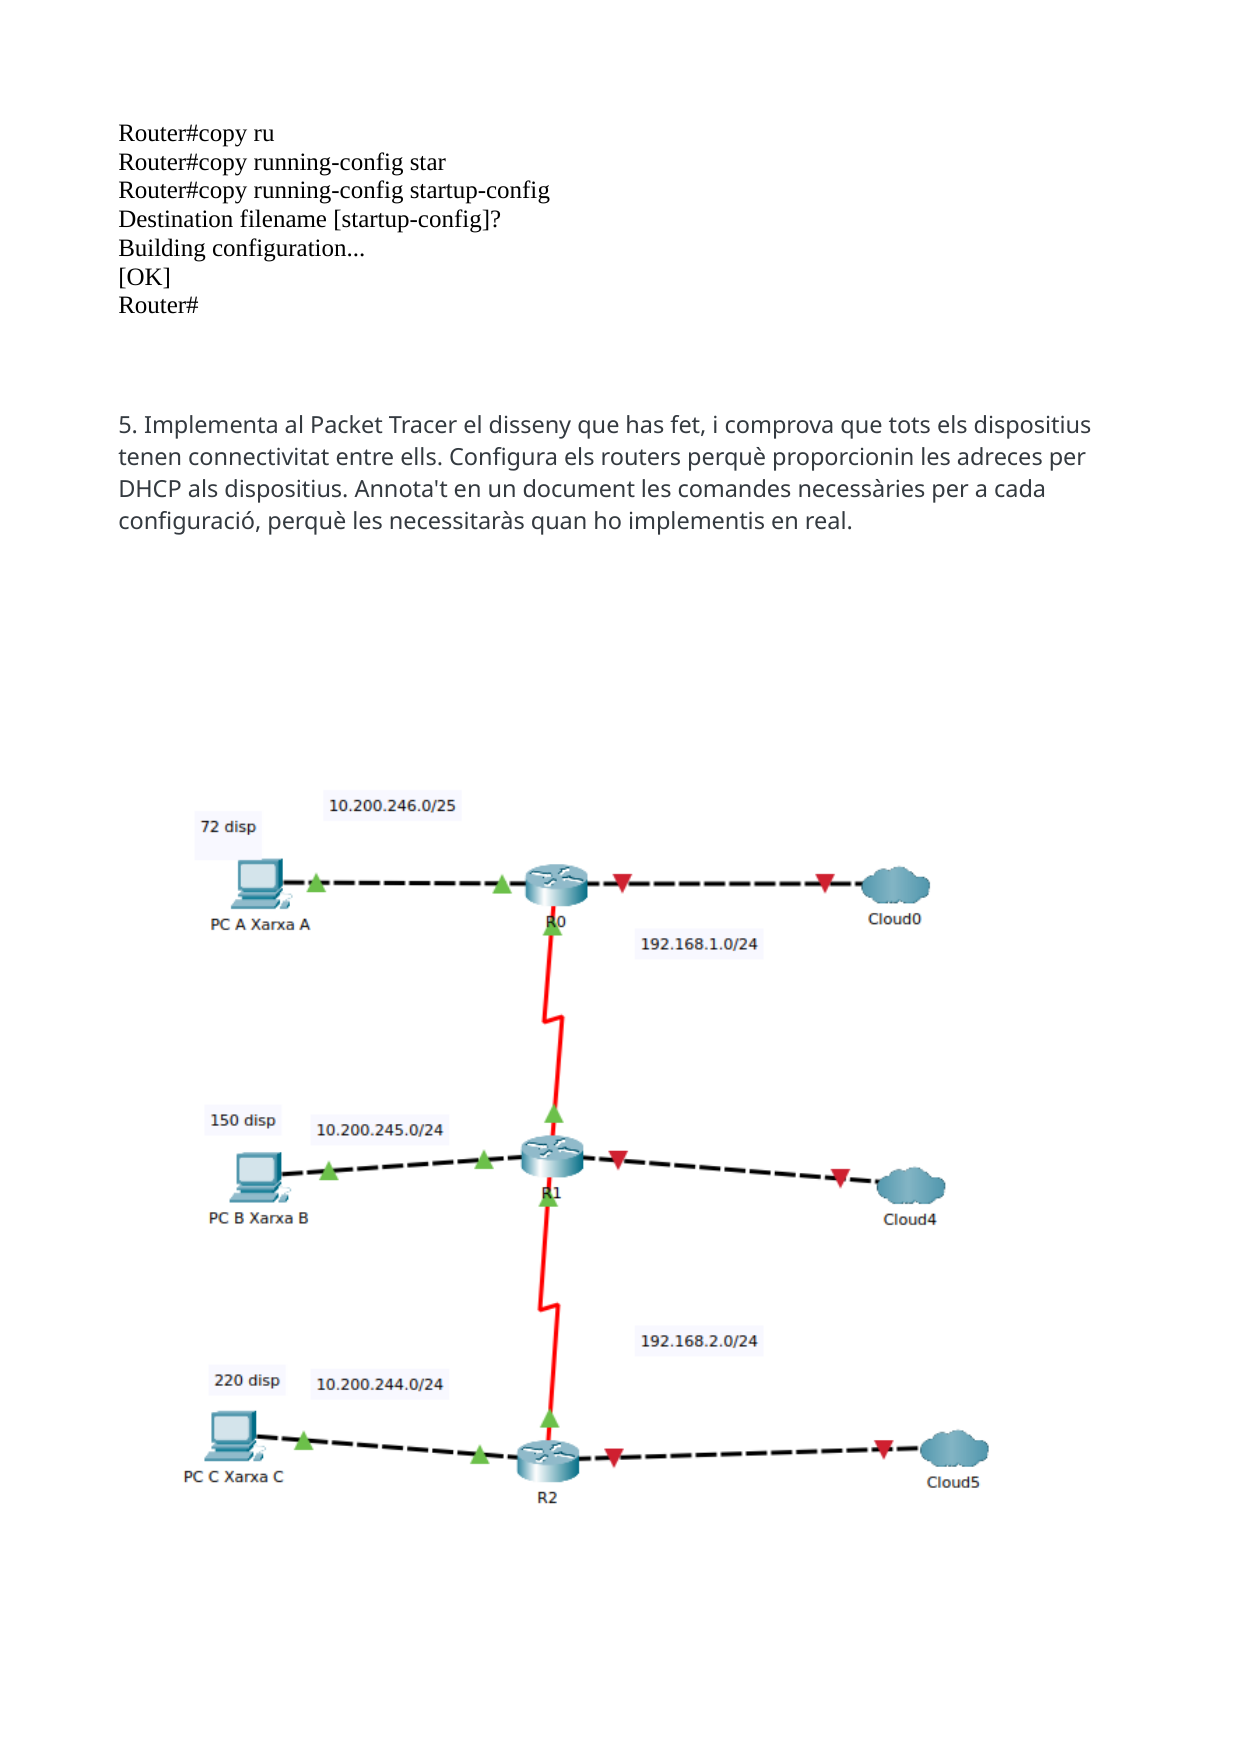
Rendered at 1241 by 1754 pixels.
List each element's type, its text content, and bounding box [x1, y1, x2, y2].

text Building configuration... [118, 233, 1122, 262]
text 5. Implementa al Packet Tracer el disseny que has fet, i comprova que tots els dispositius tenen connectivitat entre ells. Configura els routers perquè proporcionin les adreces per DHCP als dispositius. Annota't en un document les comandes necessàries per a cada configuració, perquè les necessitaràs quan ho implementis en real. [118, 408, 1122, 536]
text Router#copy ru [118, 118, 1122, 147]
picture [118, 726, 1123, 1569]
text Router#copy running-config star [118, 147, 1122, 176]
text Destination filename [startup-config]? [118, 204, 1122, 233]
text Router#copy running-config startup-config [118, 176, 1122, 204]
text [OK] [118, 262, 1122, 291]
text Router# [118, 291, 1122, 319]
